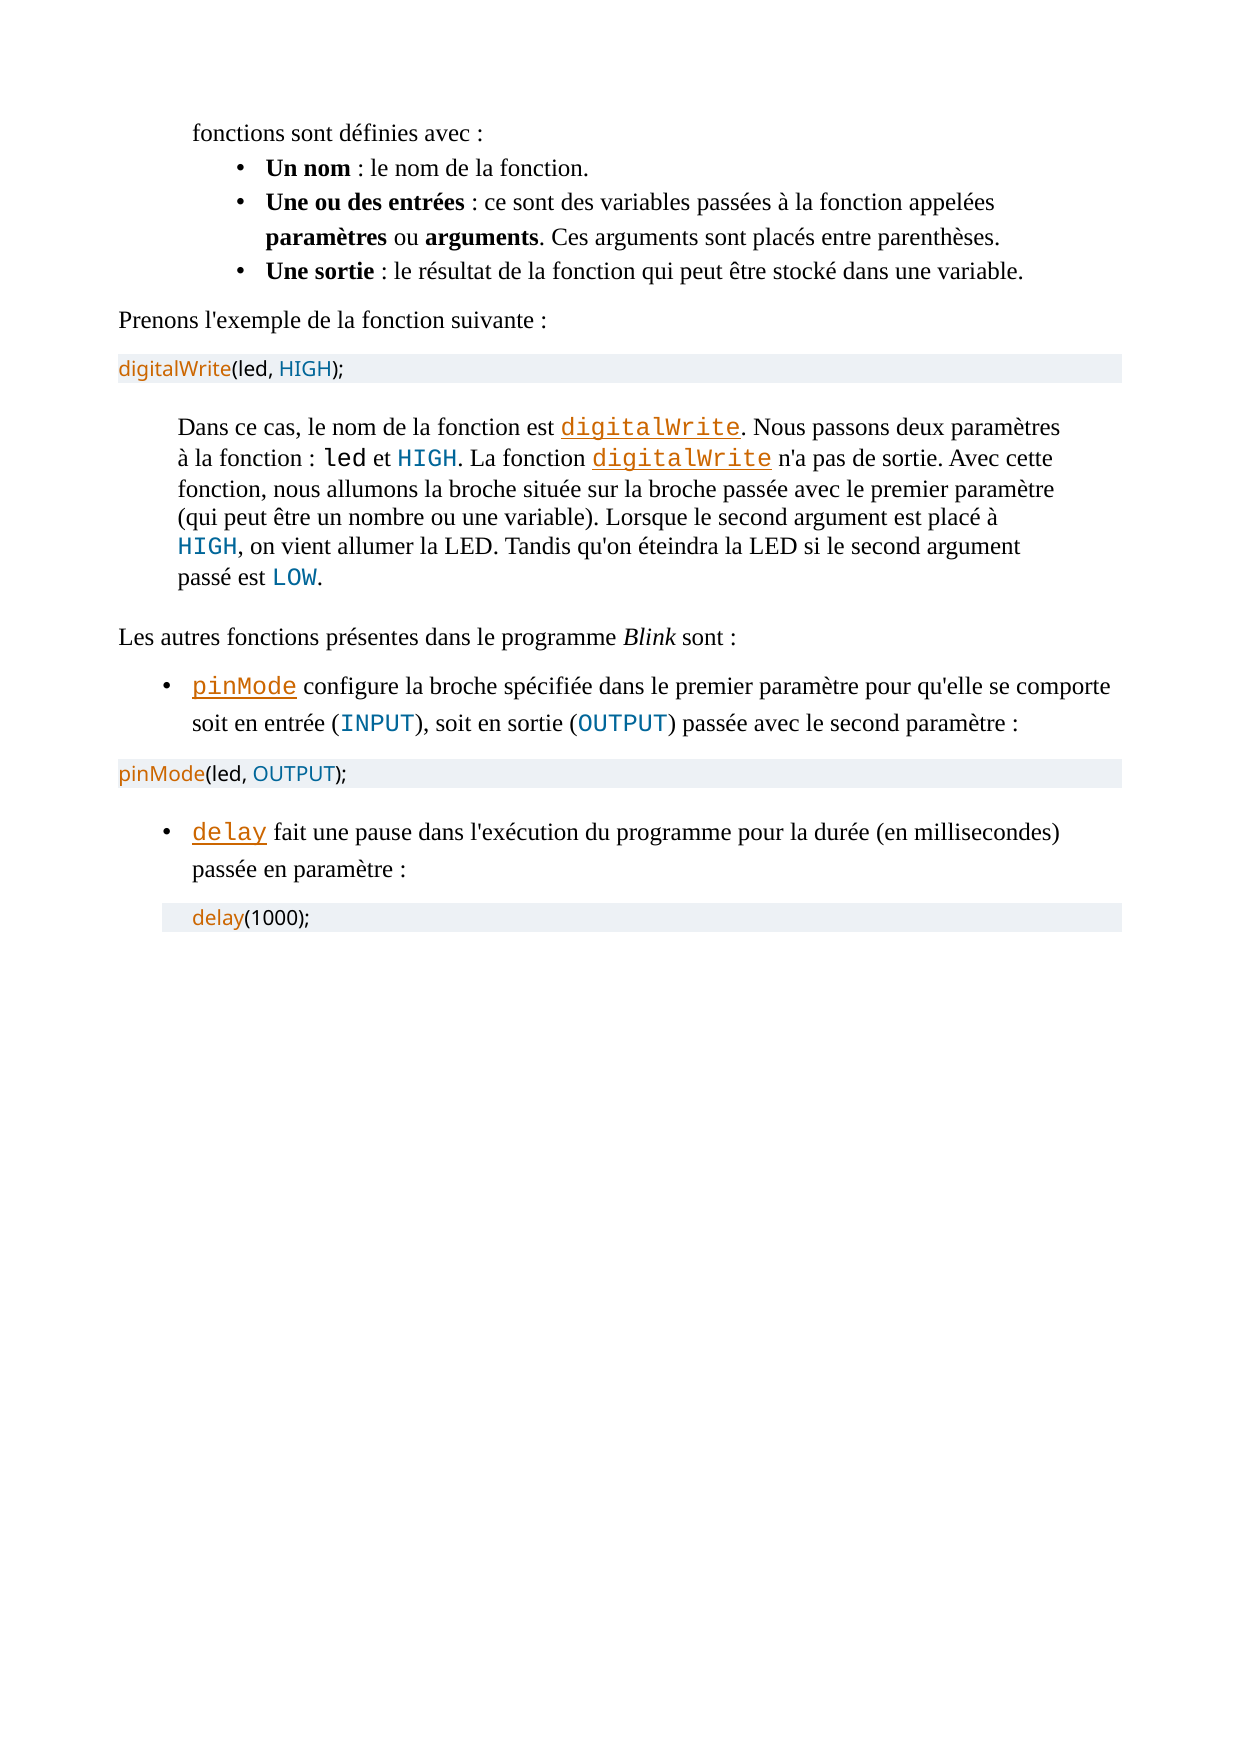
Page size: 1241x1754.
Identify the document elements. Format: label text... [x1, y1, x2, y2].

list delay(1000); [162, 903, 1122, 932]
text digitalWrite(led, HIGH); [118, 354, 1122, 383]
text Prenons l'exemple de la fonction suivante : [118, 305, 1122, 334]
list pinMode configure la broche spécifiée dans le premier paramètre pour qu'elle se comporte soit en entrée (INPUT), soit en sortie (OUTPUT) passée avec le second paramètre : [162, 671, 1122, 739]
list delay fait une pause dans l'exécution du programme pour la durée (en millisecondes) passée en paramètre : [162, 817, 1122, 883]
text Les autres fonctions présentes dans le programme Blink sont : [118, 622, 1122, 651]
list Une ou des entrées : ce sont des variables passées à la fonction appelées paramètres ou arguments. Ces arguments sont placés entre parenthèses. [236, 187, 1122, 250]
list Un nom : le nom de la fonction. [236, 153, 1122, 181]
text pinMode(led, OUTPUT); [118, 759, 1122, 788]
list Une sortie : le résultat de la fonction qui peut être stocké dans une variable. [236, 256, 1122, 285]
list fonctions sont définies avec : [162, 118, 1122, 147]
text Dans ce cas, le nom de la fonction est digitalWrite. Nous passons deux paramètres à la fonction : led et HIGH. La fonction digitalWrite n'a pas de sortie. Avec cette fonction, nous allumons la broche située sur la broche passée avec le premier paramètre (qui peut être un nombre ou une variable). Lorsque le second argument est placé à HIGH, on vient allumer la LED. Tandis qu'on éteindra la LED si le second argument passé est LOW. [177, 412, 1063, 593]
